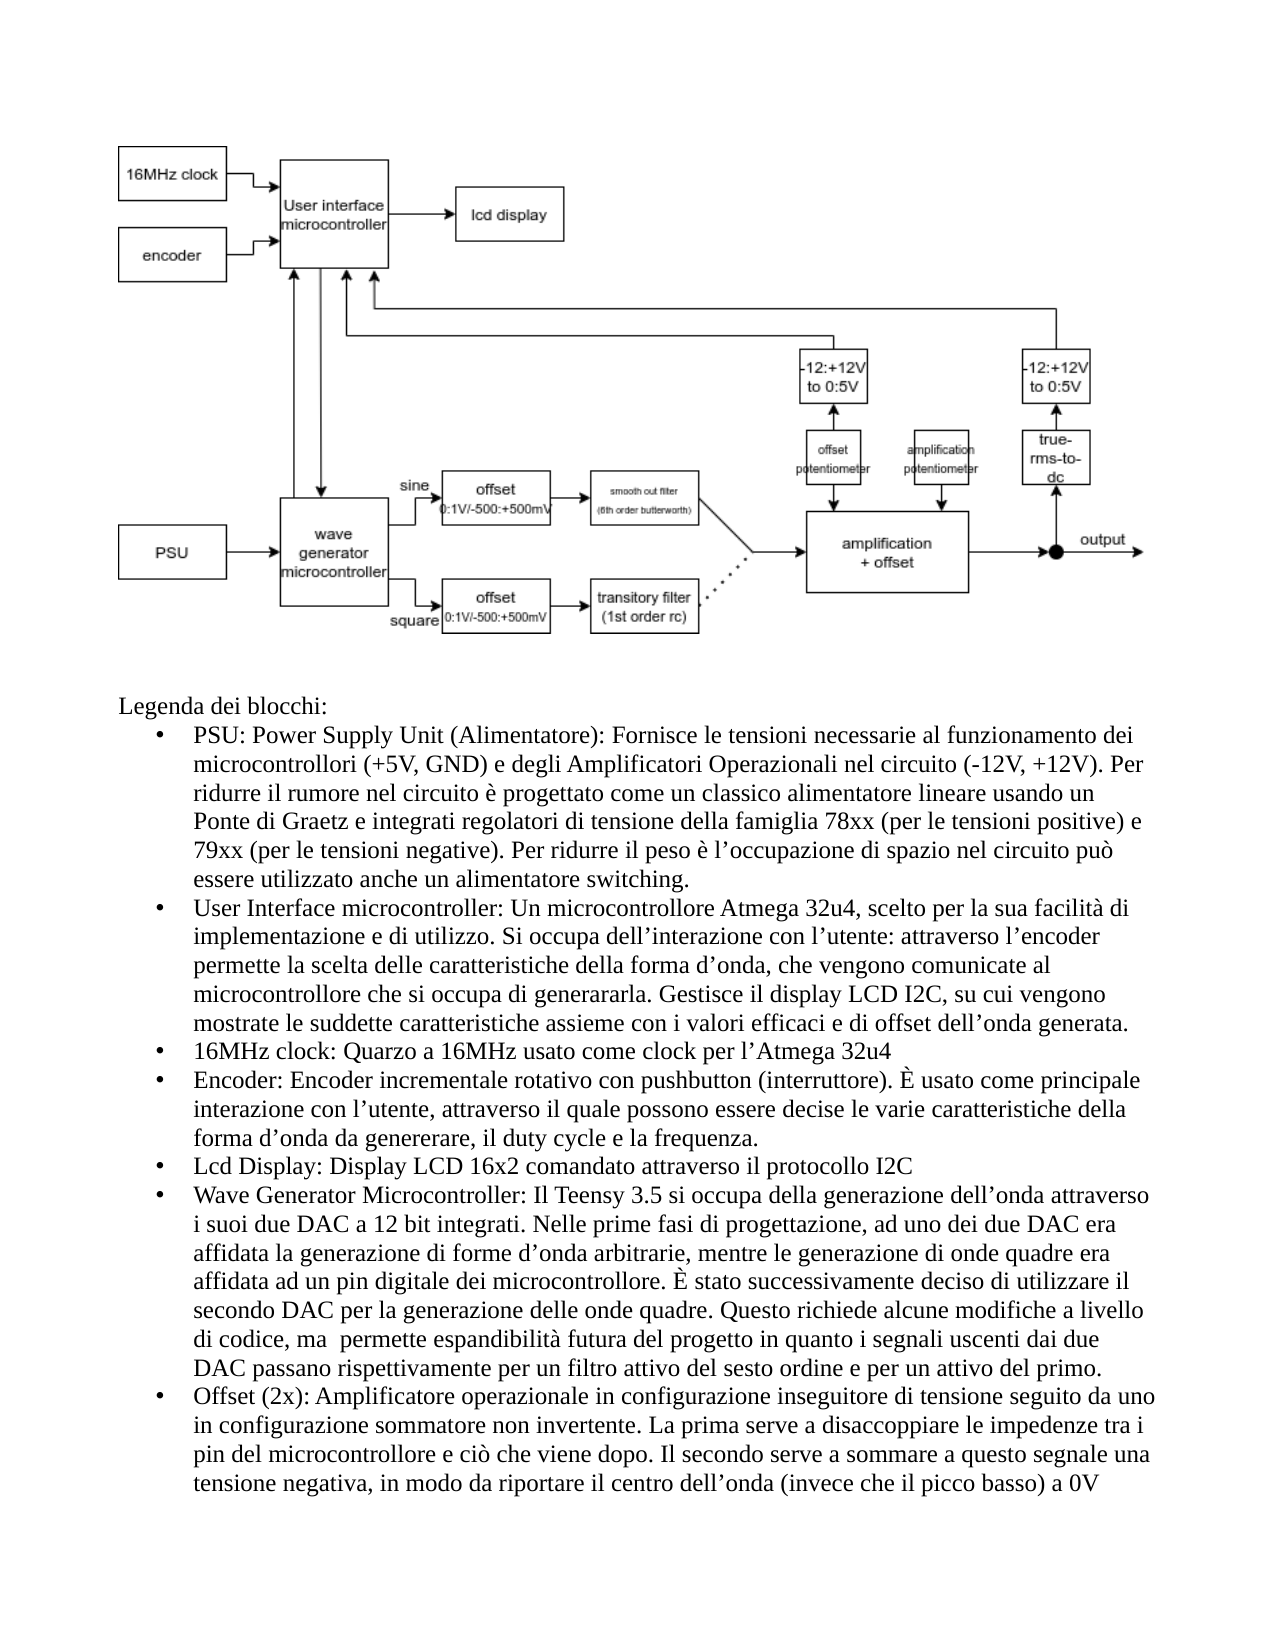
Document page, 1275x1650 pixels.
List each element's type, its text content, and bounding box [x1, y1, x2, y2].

list Lcd Display: Display LCD 16x2 comandato attraverso il protocollo I2C [156, 1151, 1157, 1180]
list PSU: Power Supply Unit (Alimentatore): Fornisce le tensioni necessarie al funzionamento dei microcontrollori (+5V, GND) e degli Amplificatori Operazionali nel circuito (-12V, +12V). Per ridurre il rumore nel circuito è progettato come un classico alimentatore lineare usando un Ponte di Graetz e integrati regolatori di tensione della famiglia 78xx (per le tensioni positive) e 79xx (per le tensioni negative). Per ridurre il peso è l’occupazione di spazio nel circuito può essere utilizzato anche un alimentatore switching. [156, 720, 1157, 893]
list 16MHz clock: Quarzo a 16MHz usato come clock per l’Atmega 32u4 [156, 1036, 1157, 1065]
list Encoder: Encoder incrementale rotativo con pushbutton (interruttore). È usato come principale interazione con l’utente, attraverso il quale possono essere decise le varie caratteristiche della forma d’onda da genererare, il duty cycle e la frequenza. [156, 1065, 1157, 1151]
picture [118, 146, 1157, 634]
list Offset (2x): Amplificatore operazionale in configurazione inseguitore di tensione seguito da uno in configurazione sommatore non invertente. La prima serve a disaccoppiare le impedenze tra i pin del microcontrollore e ciò che viene dopo. Il secondo serve a sommare a questo segnale una tensione negativa, in modo da riportare il centro dell’onda (invece che il picco basso) a 0V [156, 1381, 1157, 1496]
text Legenda dei blocchi: [118, 691, 1157, 720]
list User Interface microcontroller: Un microcontrollore Atmega 32u4, scelto per la sua facilità di implementazione e di utilizzo. Si occupa dell’interazione con l’utente: attraverso l’encoder permette la scelta delle caratteristiche della forma d’onda, che vengono comunicate al microcontrollore che si occupa di generararla. Gestisce il display LCD I2C, su cui vengono mostrate le suddette caratteristiche assieme con i valori efficaci e di offset dell’onda generata. [156, 893, 1157, 1036]
list Wave Generator Microcontroller: Il Teensy 3.5 si occupa della generazione dell’onda attraverso i suoi due DAC a 12 bit integrati. Nelle prime fasi di progettazione, ad uno dei due DAC era affidata la generazione di forme d’onda arbitrarie, mentre le generazione di onde quadre era affidata ad un pin digitale dei microcontrollore. È stato successivamente deciso di utilizzare il secondo DAC per la generazione delle onde quadre. Questo richiede alcune modifiche a livello di codice, ma permette espandibilità futura del progetto in quanto i segnali uscenti dai due DAC passano rispettivamente per un filtro attivo del sesto ordine e per un attivo del primo. [156, 1180, 1157, 1381]
